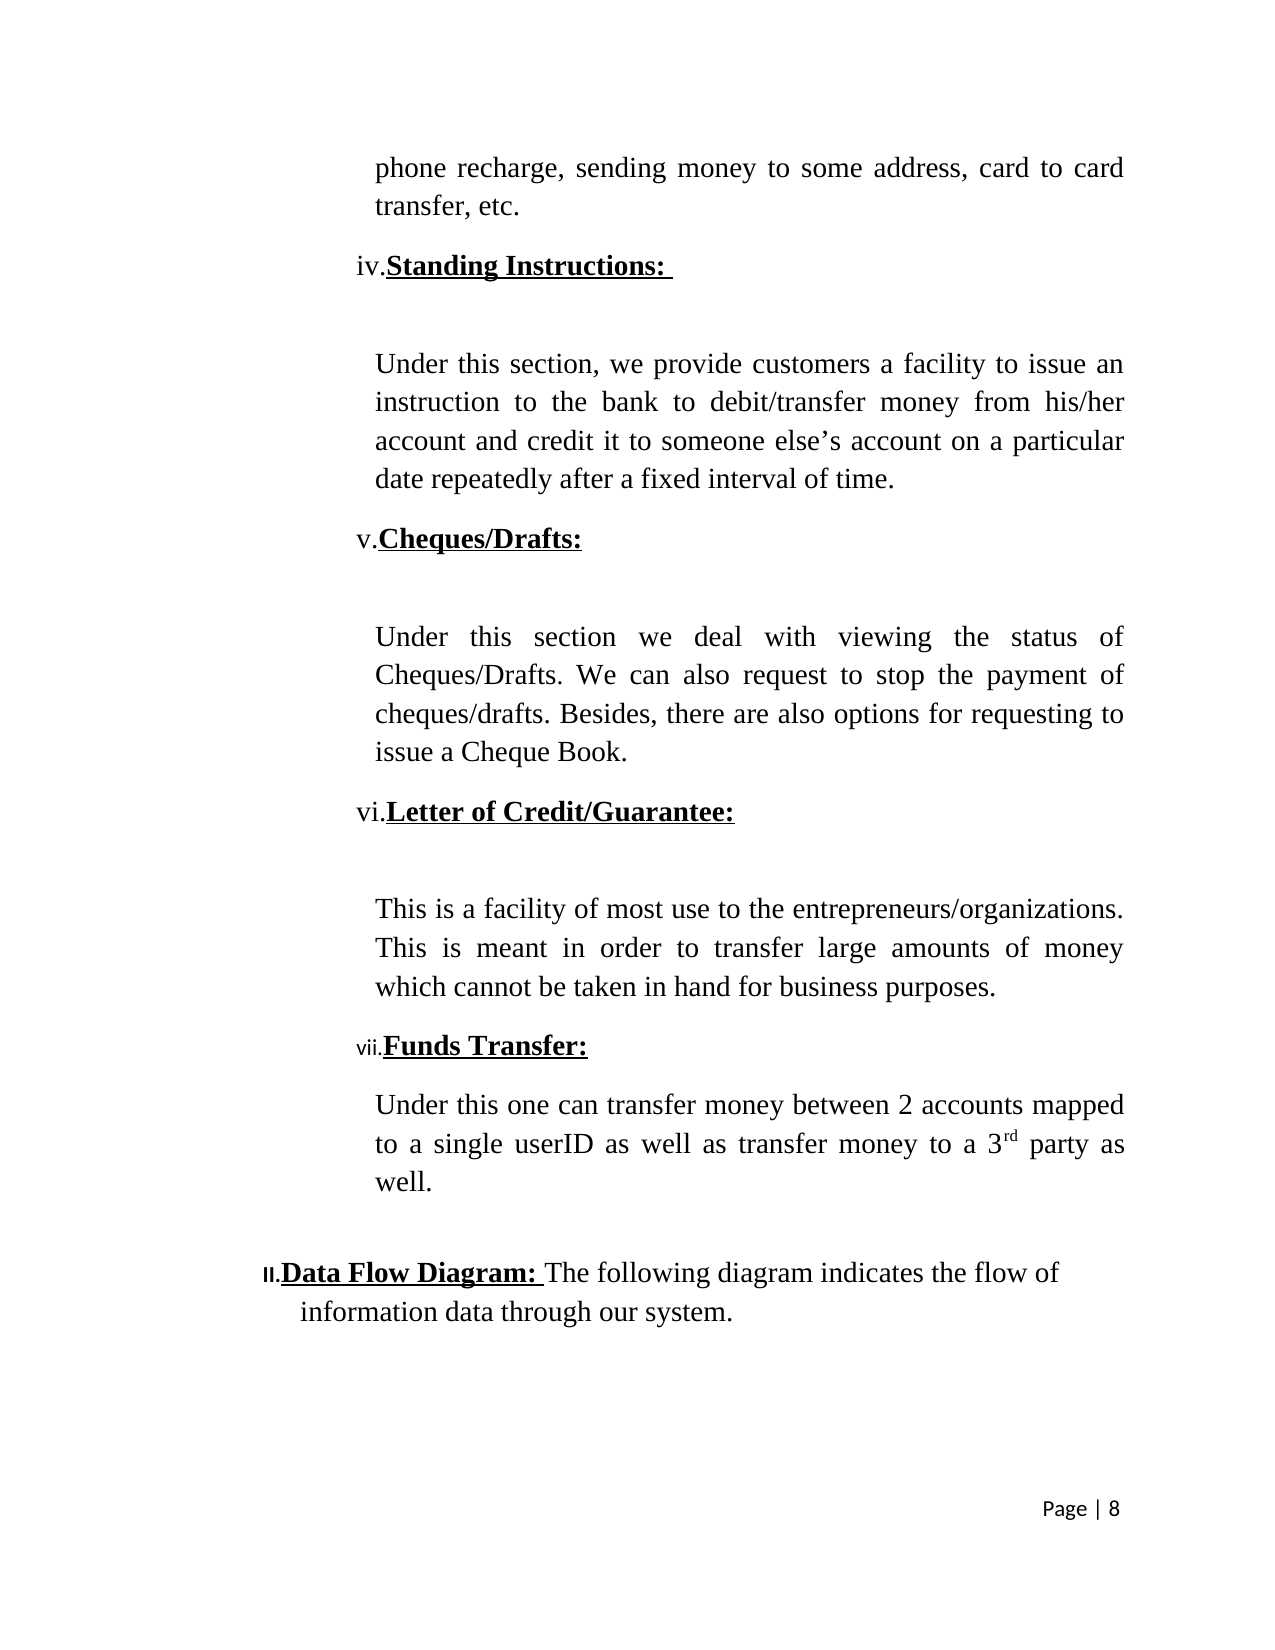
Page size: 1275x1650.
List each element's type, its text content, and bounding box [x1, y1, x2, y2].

text phone recharge, sending money to some address, card to card transfer, etc. [375, 150, 1125, 222]
list Data Flow Diagram: The following diagram indicates the flow of information data through our system. [262, 1255, 1125, 1327]
list Standing Instructions: [356, 248, 1125, 281]
list Cheques/Drafts: [356, 521, 1125, 554]
text Under this section, we provide customers a facility to issue an instruction to the bank to debit/transfer money from his/her account and credit it to someone else’s account on a particular date repeatedly after a fixed interval of time. [375, 307, 1125, 495]
list Letter of Credit/Guarantee: [356, 794, 1125, 827]
list Funds Transfer: [356, 1028, 1125, 1062]
text Under this one can transfer money between 2 accounts mapped to a single userID as well as transfer money to a 3rd party as well. [375, 1087, 1125, 1230]
text This is a facility of most use to the entrepreneurs/organizations. This is meant in order to transfer large amounts of money which cannot be taken in hand for business purposes. [375, 853, 1125, 1002]
text Under this section we deal with viewing the status of Cheques/Drafts. We can also request to stop the payment of cheques/drafts. Besides, there are also options for requesting to issue a Cheque Book. [375, 580, 1125, 768]
